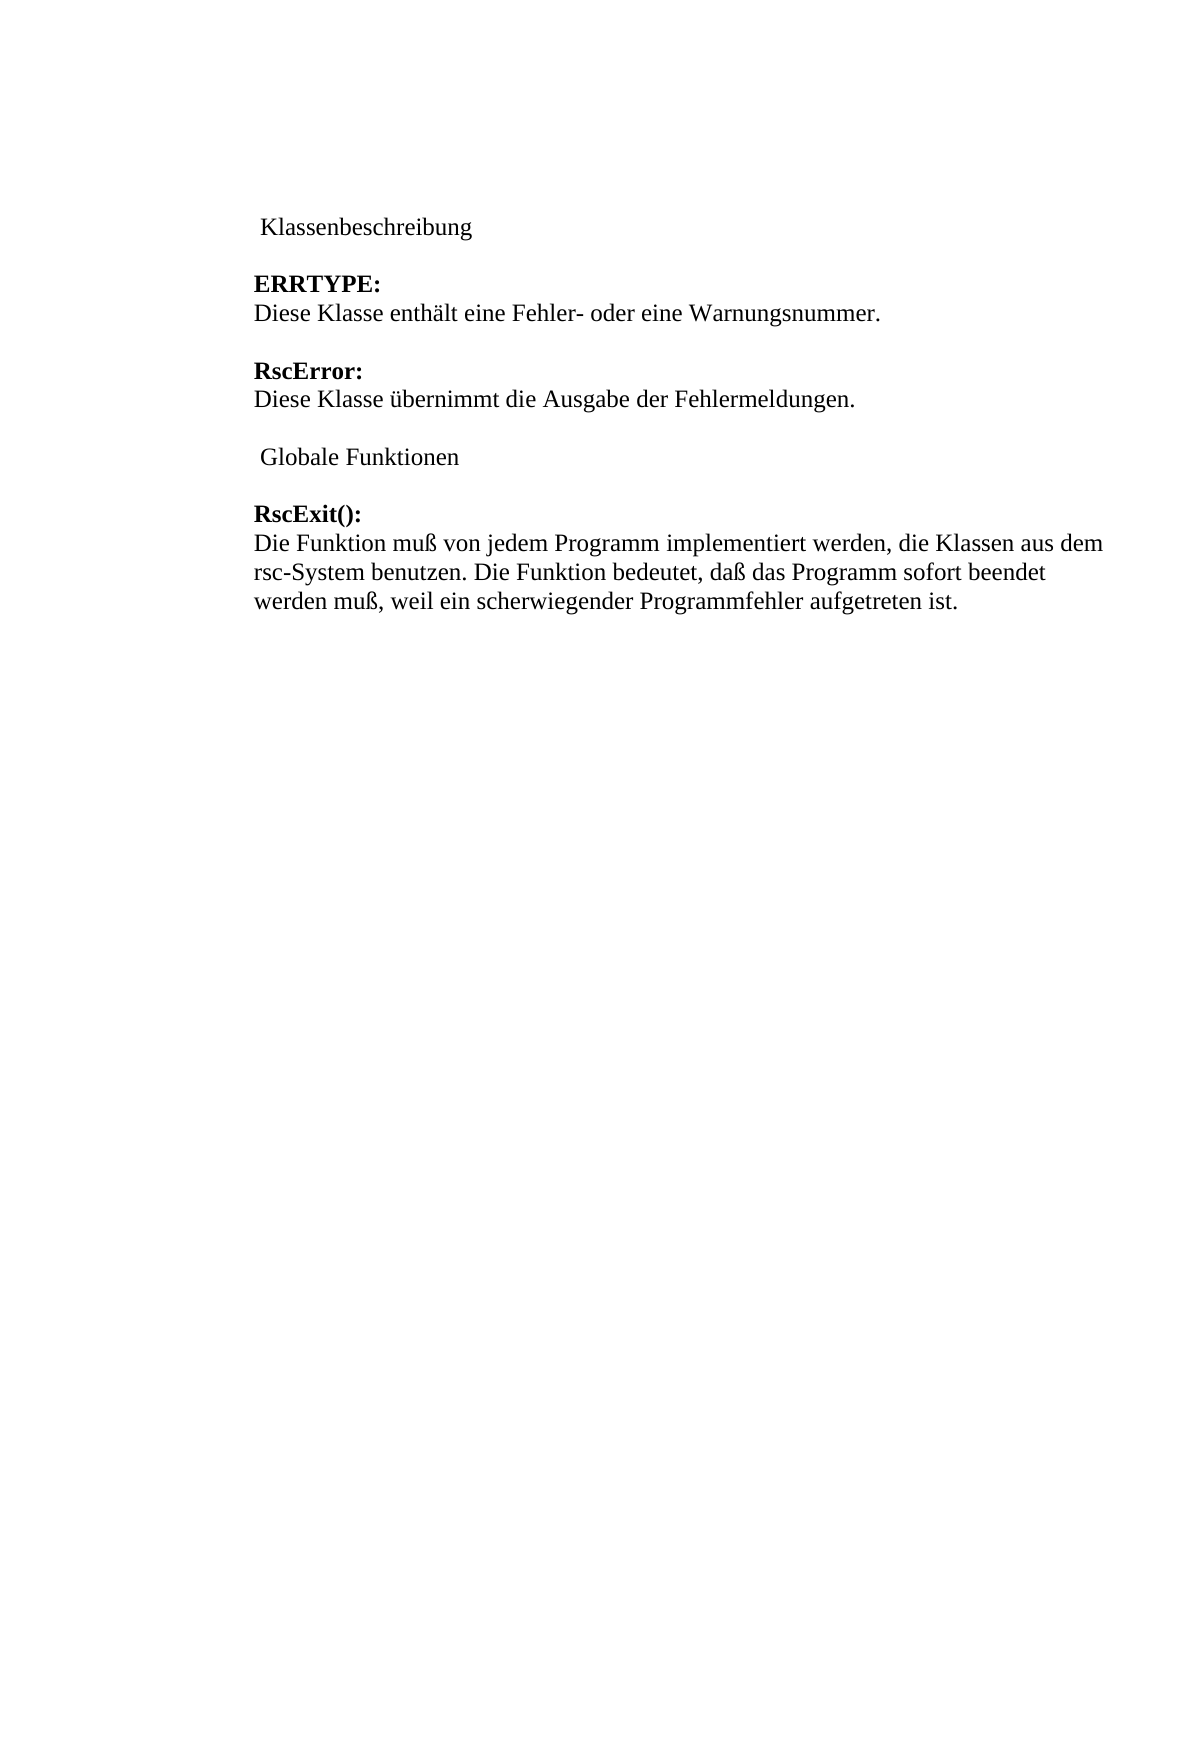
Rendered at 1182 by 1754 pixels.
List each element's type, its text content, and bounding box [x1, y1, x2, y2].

text Die Funktion muß von jedem Programm implementiert werden, die Klassen aus dem rsc-System benutzen. Die Funktion bedeutet, daß das Programm sofort beendet werden muß, weil ein scherwiegender Programmfehler aufgetreten ist. [254, 528, 1110, 614]
text Diese Klasse enthält eine Fehler- oder eine Warnungsnummer. [254, 298, 1110, 327]
text ERRTYPE: [254, 269, 1110, 298]
text RscExit(): [254, 499, 1110, 528]
text RscError: [254, 356, 1110, 384]
text Diese Klasse übernimmt die Ausgabe der Fehlermeldungen. [254, 384, 1110, 413]
list Globale Funktionen [254, 442, 1110, 471]
list Klassenbeschreibung [254, 212, 1110, 241]
